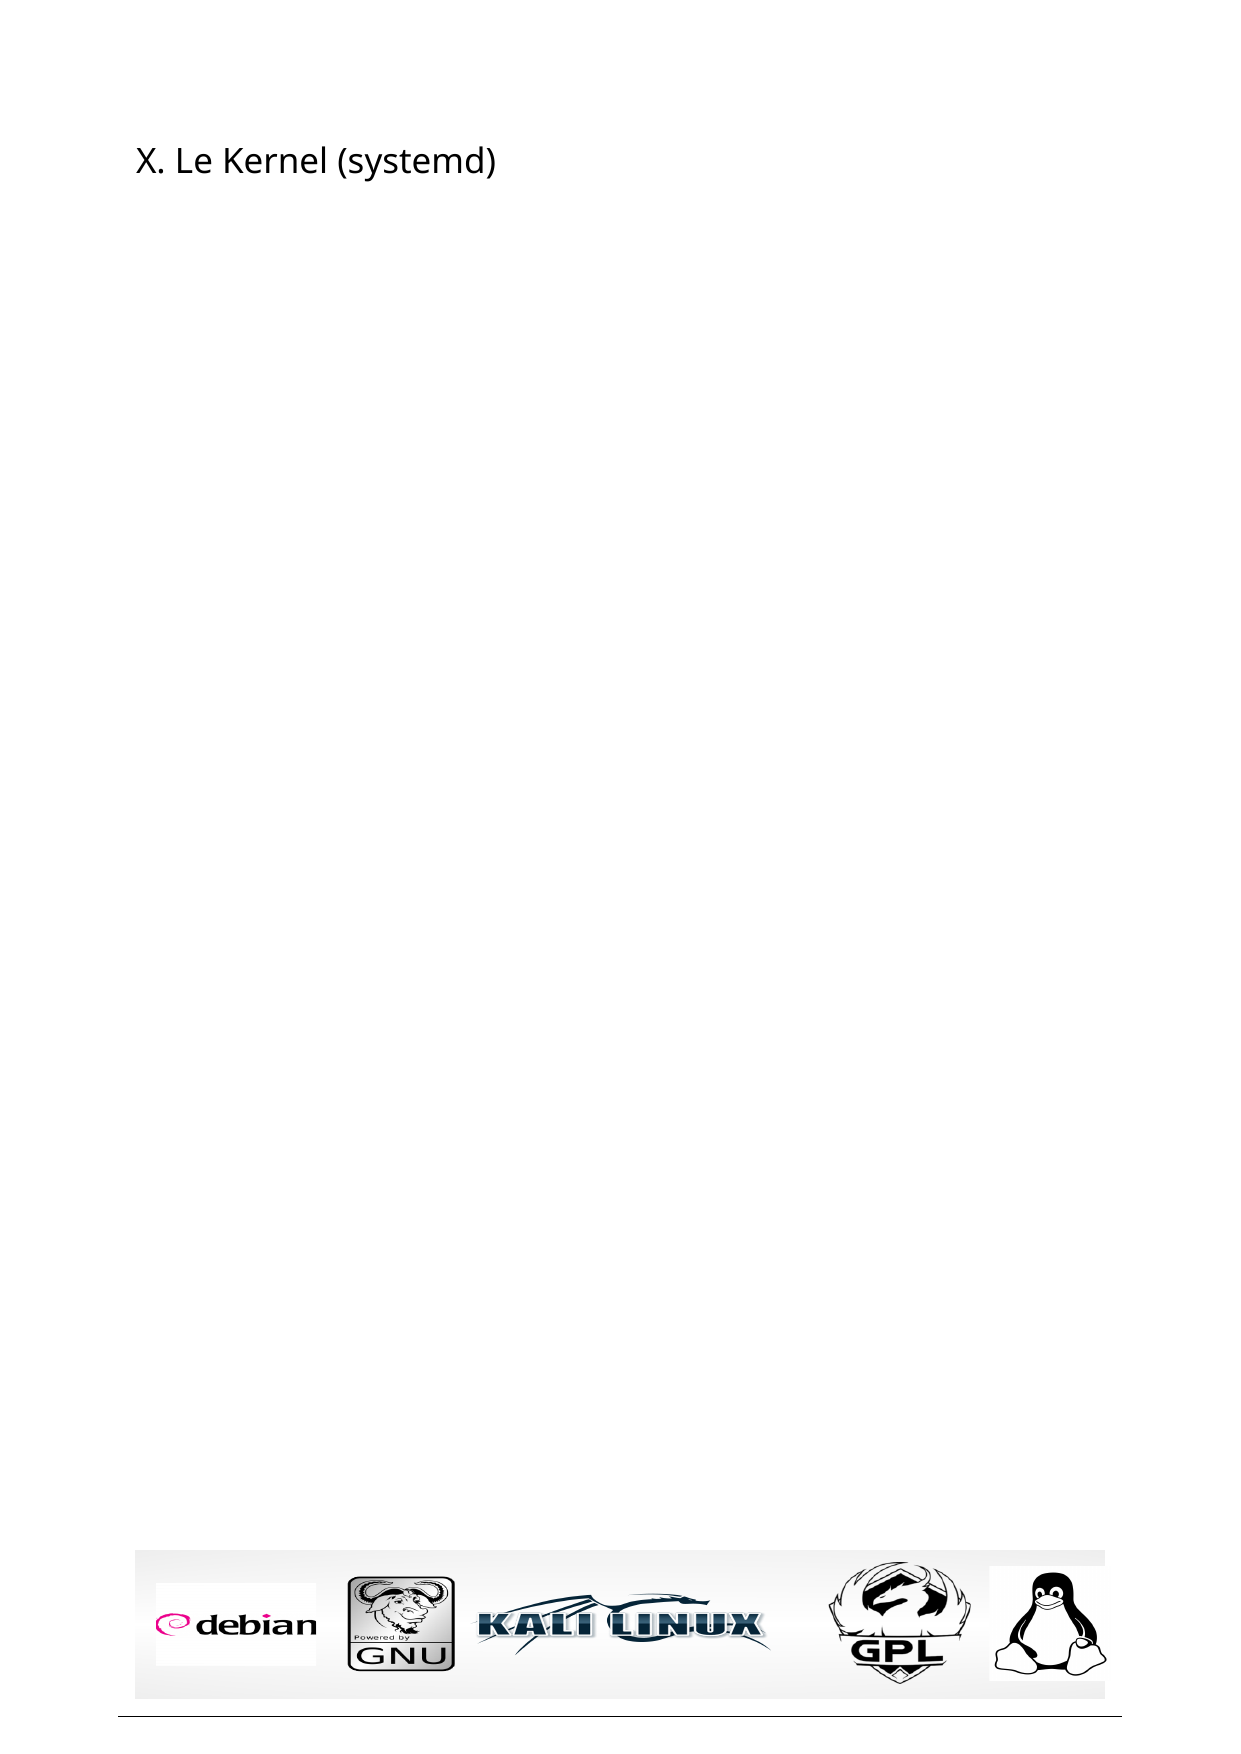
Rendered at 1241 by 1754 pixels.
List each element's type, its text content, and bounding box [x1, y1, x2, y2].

picture [156, 1583, 317, 1666]
subtitle X. Le Kernel (systemd) [136, 136, 1104, 183]
picture [989, 1566, 1112, 1681]
picture [828, 1562, 971, 1684]
picture [341, 1573, 782, 1674]
